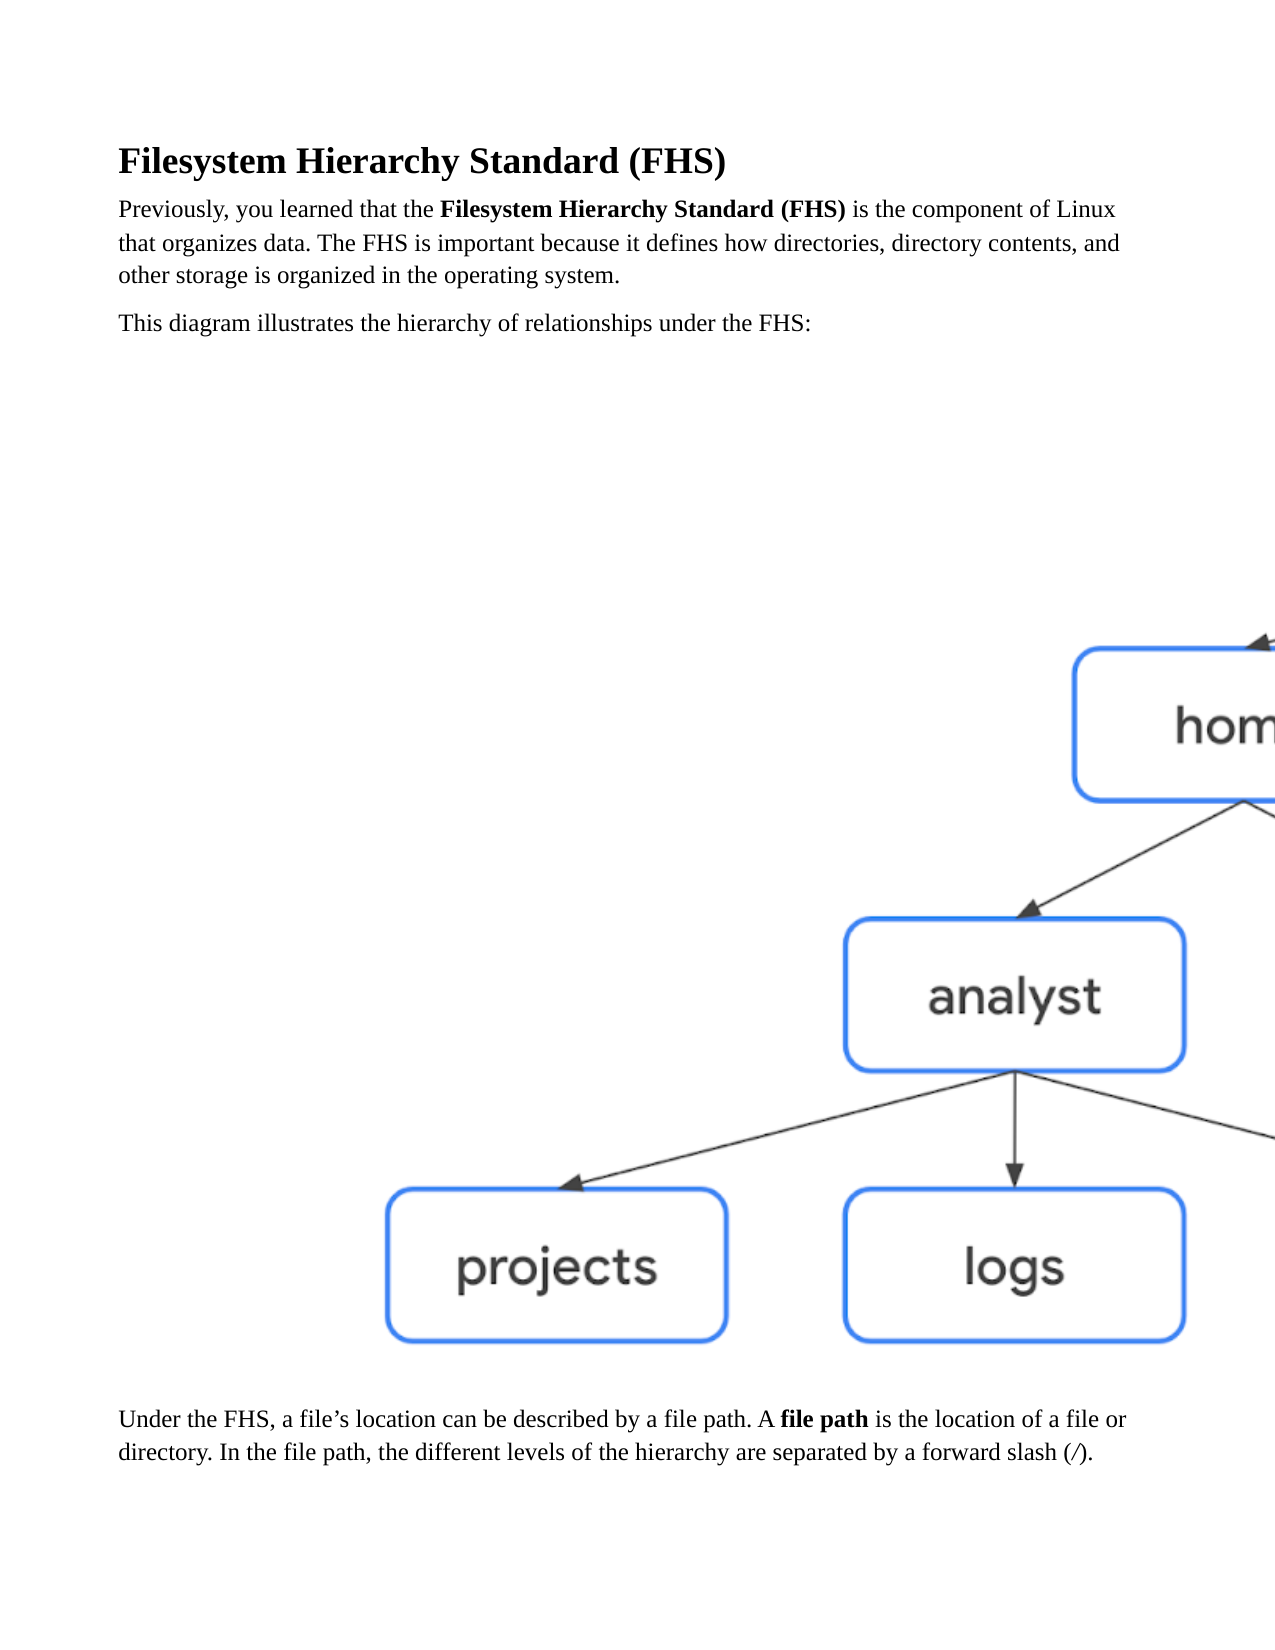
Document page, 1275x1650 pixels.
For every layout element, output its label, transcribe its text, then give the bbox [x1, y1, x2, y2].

subtitle Filesystem Hierarchy Standard (FHS) [118, 139, 1157, 182]
text Previously, you learned that the Filesystem Hierarchy Standard (FHS) is the component of Linux that organizes data. The FHS is important because it defines how directories, directory contents, and other storage is organized in the operating system. [118, 194, 1157, 289]
text Under the FHS, a file’s location can be described by a file path. A file path is the location of a file or directory. In the file path, the different levels of the hierarchy are separated by a forward slash (/). [118, 1404, 1157, 1466]
picture [118, 355, 1275, 1386]
text This diagram illustrates the hierarchy of relationships under the FHS: [118, 308, 1157, 337]
